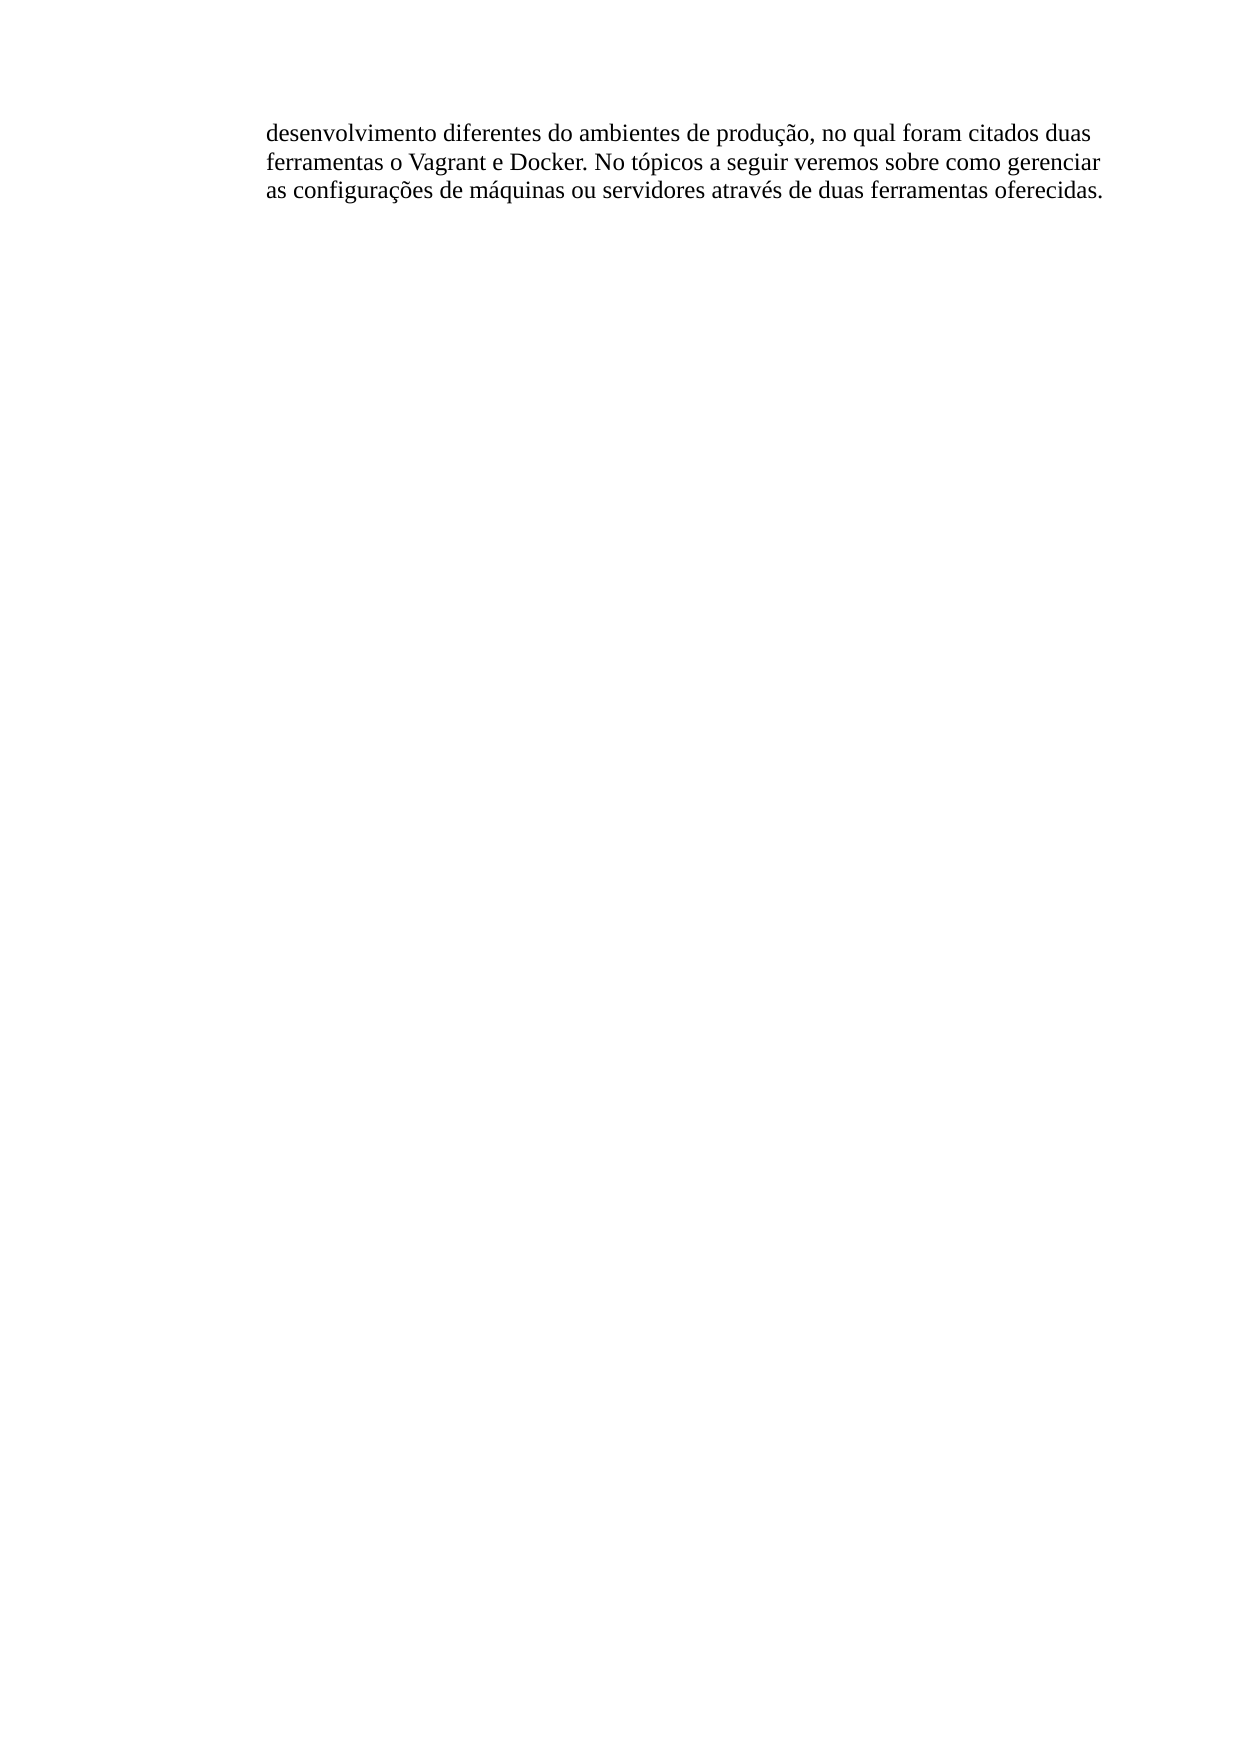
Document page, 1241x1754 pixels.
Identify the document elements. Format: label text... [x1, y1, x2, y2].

text desenvolvimento diferentes do ambientes de produção, no qual foram citados duas ferramentas o Vagrant e Docker. No tópicos a seguir veremos sobre como gerenciar as configurações de máquinas ou servidores através de duas ferramentas oferecidas. [118, 118, 1122, 204]
